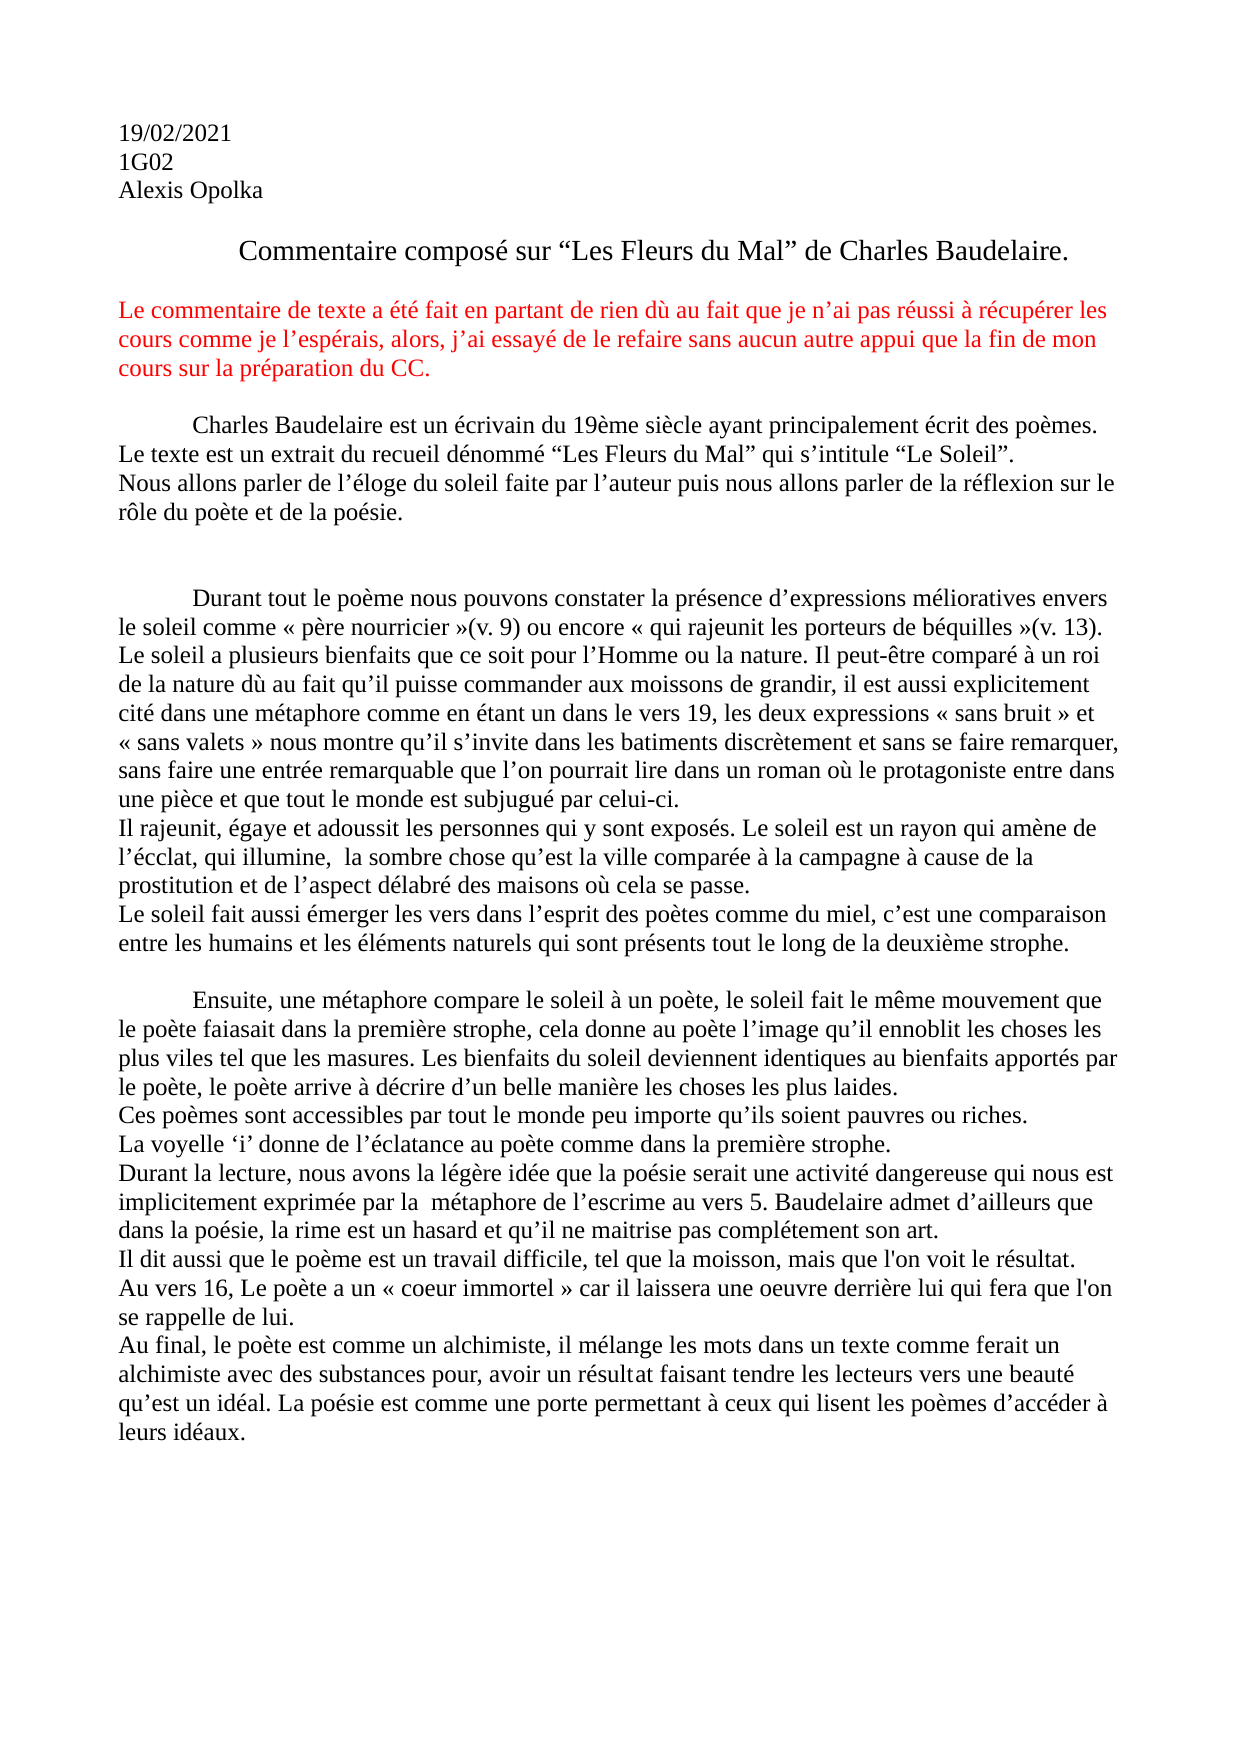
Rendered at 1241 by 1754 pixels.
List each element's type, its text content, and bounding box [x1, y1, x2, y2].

text Alexis Opolka [118, 176, 1122, 204]
text Charles Baudelaire est un écrivain du 19ème siècle ayant principalement écrit des poèmes. [118, 410, 1122, 439]
text Le commentaire de texte a été fait en partant de rien dù au fait que je n’ai pas réussi à récupérer les cours comme je l’espérais, alors, j’ai essayé de le refaire sans aucun autre appui que la fin de mon cours sur la préparation du CC. [118, 295, 1122, 382]
text La voyelle ‘i’ donne de l’éclatance au poète comme dans la première strophe. [118, 1129, 1122, 1158]
text Le texte est un extrait du recueil dénommé “Les Fleurs du Mal” qui s’intitule “Le Soleil”. [118, 439, 1122, 468]
text Durant la lecture, nous avons la légère idée que la poésie serait une activité dangereuse qui nous est implicitement exprimée par la métaphore de l’escrime au vers 5. Baudelaire admet d’ailleurs que dans la poésie, la rime est un hasard et qu’il ne maitrise pas complétement son art. [118, 1158, 1122, 1244]
text Le soleil fait aussi émerger les vers dans l’esprit des poètes comme du miel, c’est une comparaison entre les humains et les éléments naturels qui sont présents tout le long de la deuxième strophe. [118, 899, 1122, 957]
text Ces poèmes sont accessibles par tout le monde peu importe qu’ils soient pauvres ou riches. [118, 1100, 1122, 1129]
text Il rajeunit, égaye et adoussit les personnes qui y sont exposés. Le soleil est un rayon qui amène de l’écclat, qui illumine, la sombre chose qu’est la ville comparée à la campagne à cause de la prostitution et de l’aspect délabré des maisons où cela se passe. [118, 813, 1122, 899]
text Il dit aussi que le poème est un travail difficile, tel que la moisson, mais que l'on voit le résultat. [118, 1244, 1122, 1273]
text Au vers 16, Le poète a un « coeur immortel » car il laissera une oeuvre derrière lui qui fera que l'on se rappelle de lui. [118, 1273, 1122, 1330]
text Durant tout le poème nous pouvons constater la présence d’expressions mélioratives envers le soleil comme « père nourricier »(v. 9) ou encore « qui rajeunit les porteurs de béquilles »(v. 13). [118, 583, 1122, 640]
text 19/02/2021 [118, 118, 1122, 147]
text Le soleil a plusieurs bienfaits que ce soit pour l’Homme ou la nature. Il peut-être comparé à un roi de la nature dù au fait qu’il puisse commander aux moissons de grandir, il est aussi explicitement cité dans une métaphore comme en étant un dans le vers 19, les deux expressions « sans bruit » et « sans valets » nous montre qu’il s’invite dans les batiments discrètement et sans se faire remarquer, sans faire une entrée remarquable que l’on pourrait lire dans un roman où le protagoniste entre dans une pièce et que tout le monde est subjugué par celui-ci. [118, 640, 1122, 813]
text Nous allons parler de l’éloge du soleil faite par l’auteur puis nous allons parler de la réflexion sur le rôle du poète et de la poésie. [118, 468, 1122, 525]
text Ensuite, une métaphore compare le soleil à un poète, le soleil fait le même mouvement que le poète faiasait dans la première strophe, cela donne au poète l’image qu’il ennoblit les choses les plus viles tel que les masures. Les bienfaits du soleil deviennent identiques au bienfaits apportés par le poète, le poète arrive à décrire d’un belle manière les choses les plus laides. [118, 985, 1122, 1100]
text Commentaire composé sur “Les Fleurs du Mal” de Charles Baudelaire. [118, 233, 1122, 267]
text Au final, le poète est comme un alchimiste, il mélange les mots dans un texte comme ferait un alchimiste avec des substances pour, avoir un résult at faisant tendre les lecteurs vers une beauté qu’est un idéal. La poésie est comme une porte permettant à ceux qui lisent les poèmes d’accéder à leurs idéaux. [118, 1330, 1122, 1445]
text 1G02 [118, 147, 1122, 176]
